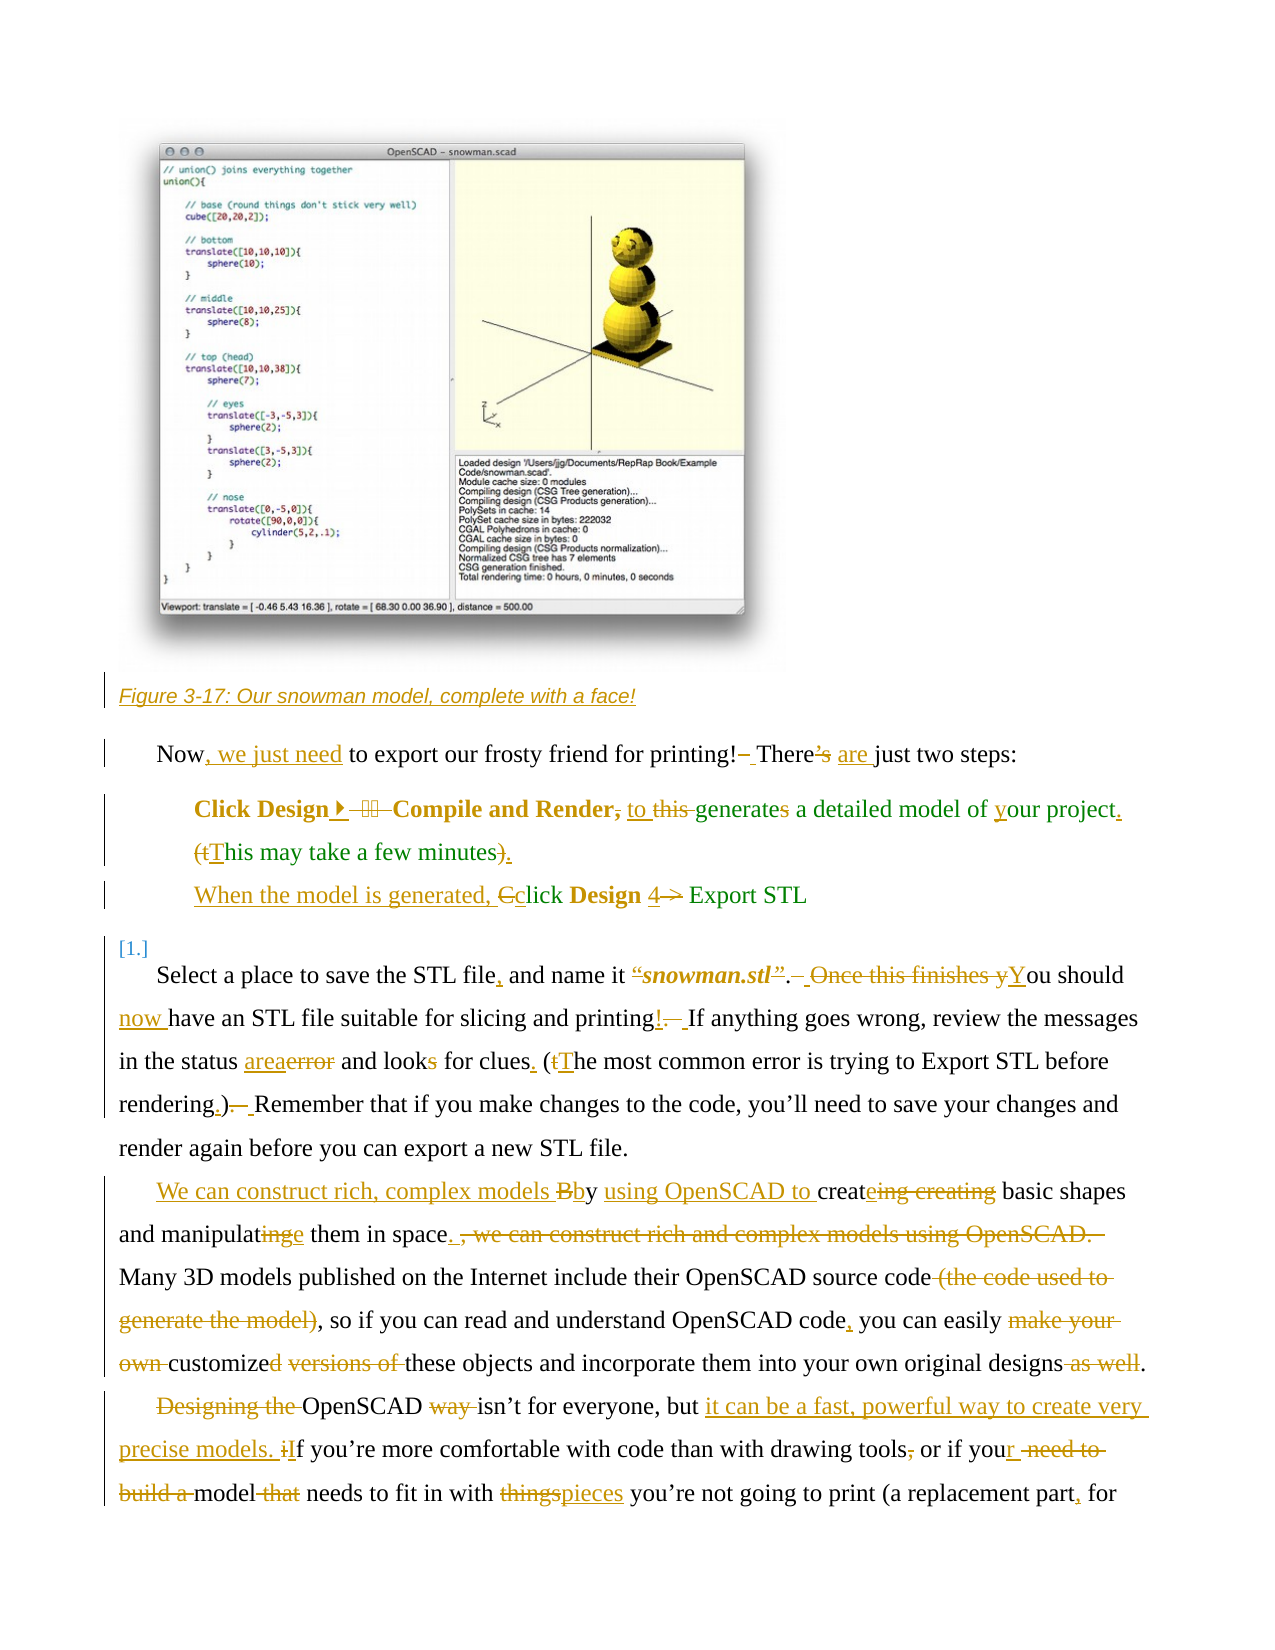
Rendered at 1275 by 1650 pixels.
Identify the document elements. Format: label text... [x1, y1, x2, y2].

text Figure 3-17: Our snowman model, complete with a face! [118, 118, 1156, 708]
picture [118, 118, 786, 672]
text Select a place to save the STL file, and name it snowman.stl. You should now have an STL file suitable for slicing and printing! If anything goes wrong, review the messages in the status area and look for clues. (The most common error is trying to Export STL before rendering.) Remember that if you make changes to the code, you’ll need to save your changes and render again before you can export a new STL file. [118, 960, 1156, 1161]
list Click Design4Compile and Render to generate a detailed model of your project. This may take a few minutes. [193, 794, 1156, 866]
text OpenSCAD isn’t for everyone, but it can be a fast, powerful way to create very precise models. If you’re more comfortable with code than with drawing tools or if your model needs to fit in with pieces you’re not going to print (a replacement part, for example), then I recommend giving OpenSCAD a try. You can even use variables and loops to write OpenSCAD programs that generate models dynamically, which can make adapting your models for different purposes or generating custom versions easier. [118, 1391, 1156, 1506]
text Now, we just need to export our frosty friend for printing! There are just two steps: [118, 739, 1156, 767]
text We can construct rich, complex models by using OpenSCAD to create basic shapes and manipulate them in space. Many 3D models published on the Internet include their OpenSCAD source code, so if you can read and understand OpenSCAD code, you can easily customize these objects and incorporate them into your own original designs. [118, 1176, 1156, 1377]
list When the model is generated, click Design 4 Export STL [193, 881, 1156, 909]
